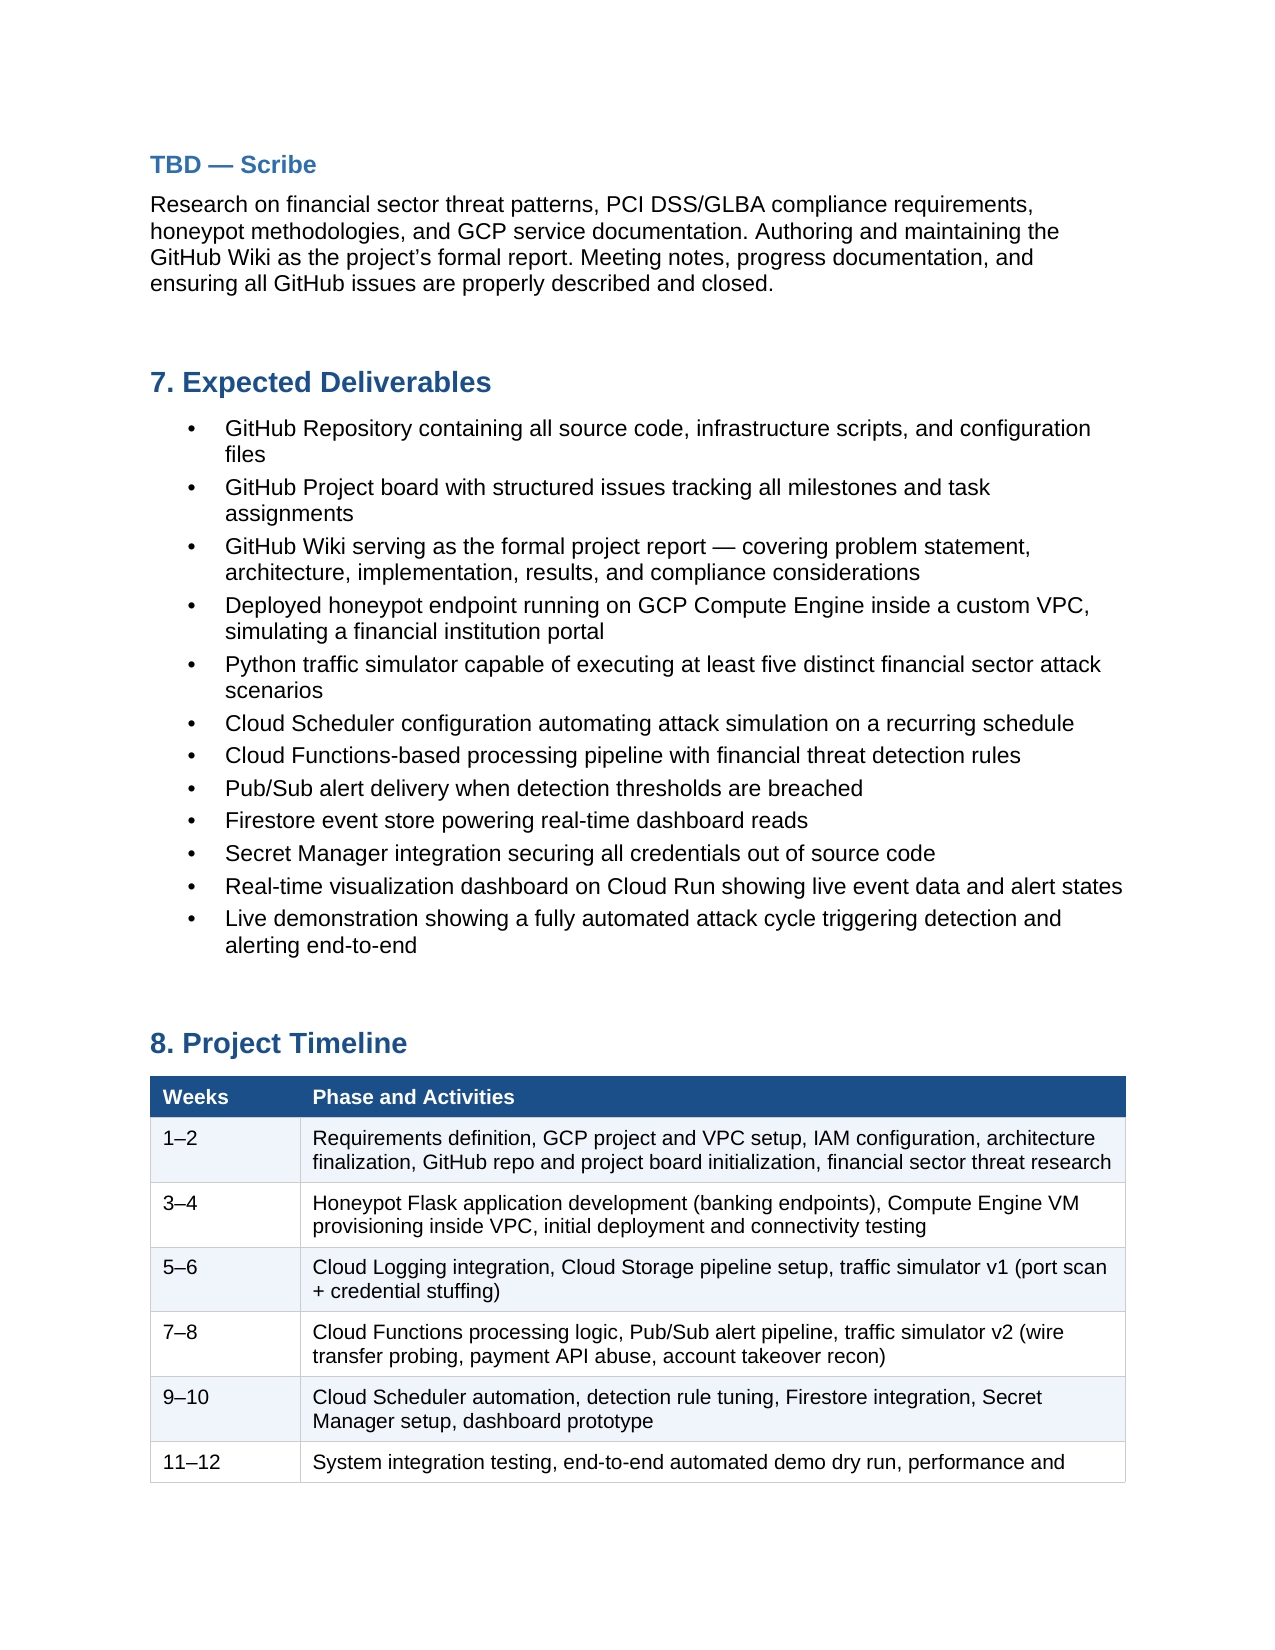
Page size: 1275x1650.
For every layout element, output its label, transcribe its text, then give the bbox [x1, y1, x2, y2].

table_cell Requirements definition, GCP project and VPC setup, IAM configuration, architecture finalization, GitHub repo and project board initialization, financial sector threat research [301, 1118, 1125, 1182]
list Secret Manager integration securing all credentials out of source code [187, 840, 1125, 866]
subtitle 7. Expected Deliverables [150, 365, 1125, 398]
list GitHub Wiki serving as the formal project report — covering problem statement, architecture, implementation, results, and compliance considerations [187, 533, 1125, 586]
subtitle TBD — Scribe [150, 150, 1125, 179]
table_cell 11–12 [151, 1442, 300, 1482]
table_cell Cloud Functions processing logic, Pub/Sub alert pipeline, traffic simulator v2 (wire transfer probing, payment API abuse, account takeover recon) [301, 1312, 1125, 1376]
table_header Weeks [151, 1077, 300, 1117]
table_cell 5–6 [151, 1248, 300, 1311]
list GitHub Project board with structured issues tracking all milestones and task assignments [187, 474, 1125, 527]
subtitle 8. Project Timeline [150, 1026, 1125, 1059]
table_cell 3–4 [151, 1183, 300, 1247]
table_cell Honeypot Flask application development (banking endpoints), Compute Engine VM provisioning inside VPC, initial deployment and connectivity testing [301, 1183, 1125, 1247]
list Cloud Scheduler configuration automating attack simulation on a recurring schedule [187, 710, 1125, 736]
list Python traffic simulator capable of executing at least five distinct financial sector attack scenarios [187, 651, 1125, 703]
table_cell Cloud Logging integration, Cloud Storage pipeline setup, traffic simulator v1 (port scan + credential stuffing) [301, 1248, 1125, 1311]
list Pub/Sub alert delivery when detection thresholds are breached [187, 775, 1125, 801]
list Real-time visualization dashboard on Cloud Run showing live event data and alert states [187, 873, 1125, 899]
list Deployed honeypot endpoint running on GCP Compute Engine inside a custom VPC, simulating a financial institution portal [187, 592, 1125, 644]
table_cell 7–8 [151, 1312, 300, 1376]
list Live demonstration showing a fully automated attack cycle triggering detection and alerting end-to-end [187, 905, 1125, 958]
list GitHub Repository containing all source code, infrastructure scripts, and configuration files [187, 415, 1125, 468]
table_header Phase and Activities [301, 1077, 1125, 1117]
table_cell 9–10 [151, 1377, 300, 1441]
list Firestore event store powering real-time dashboard reads [187, 807, 1125, 834]
table_cell System integration testing, end-to-end automated demo dry run, performance and [301, 1442, 1125, 1482]
text Research on financial sector threat patterns, PCI DSS/GLBA compliance requirements, honeypot methodologies, and GCP service documentation. Authoring and maintaining the GitHub Wiki as the project’s formal report. Meeting notes, progress documentation, and ensuring all GitHub issues are properly described and closed. [150, 191, 1125, 297]
list Cloud Functions-based processing pipeline with financial threat detection rules [187, 742, 1125, 769]
table_cell Cloud Scheduler automation, detection rule tuning, Firestore integration, Secret Manager setup, dashboard prototype [301, 1377, 1125, 1441]
table_cell 1–2 [151, 1118, 300, 1182]
